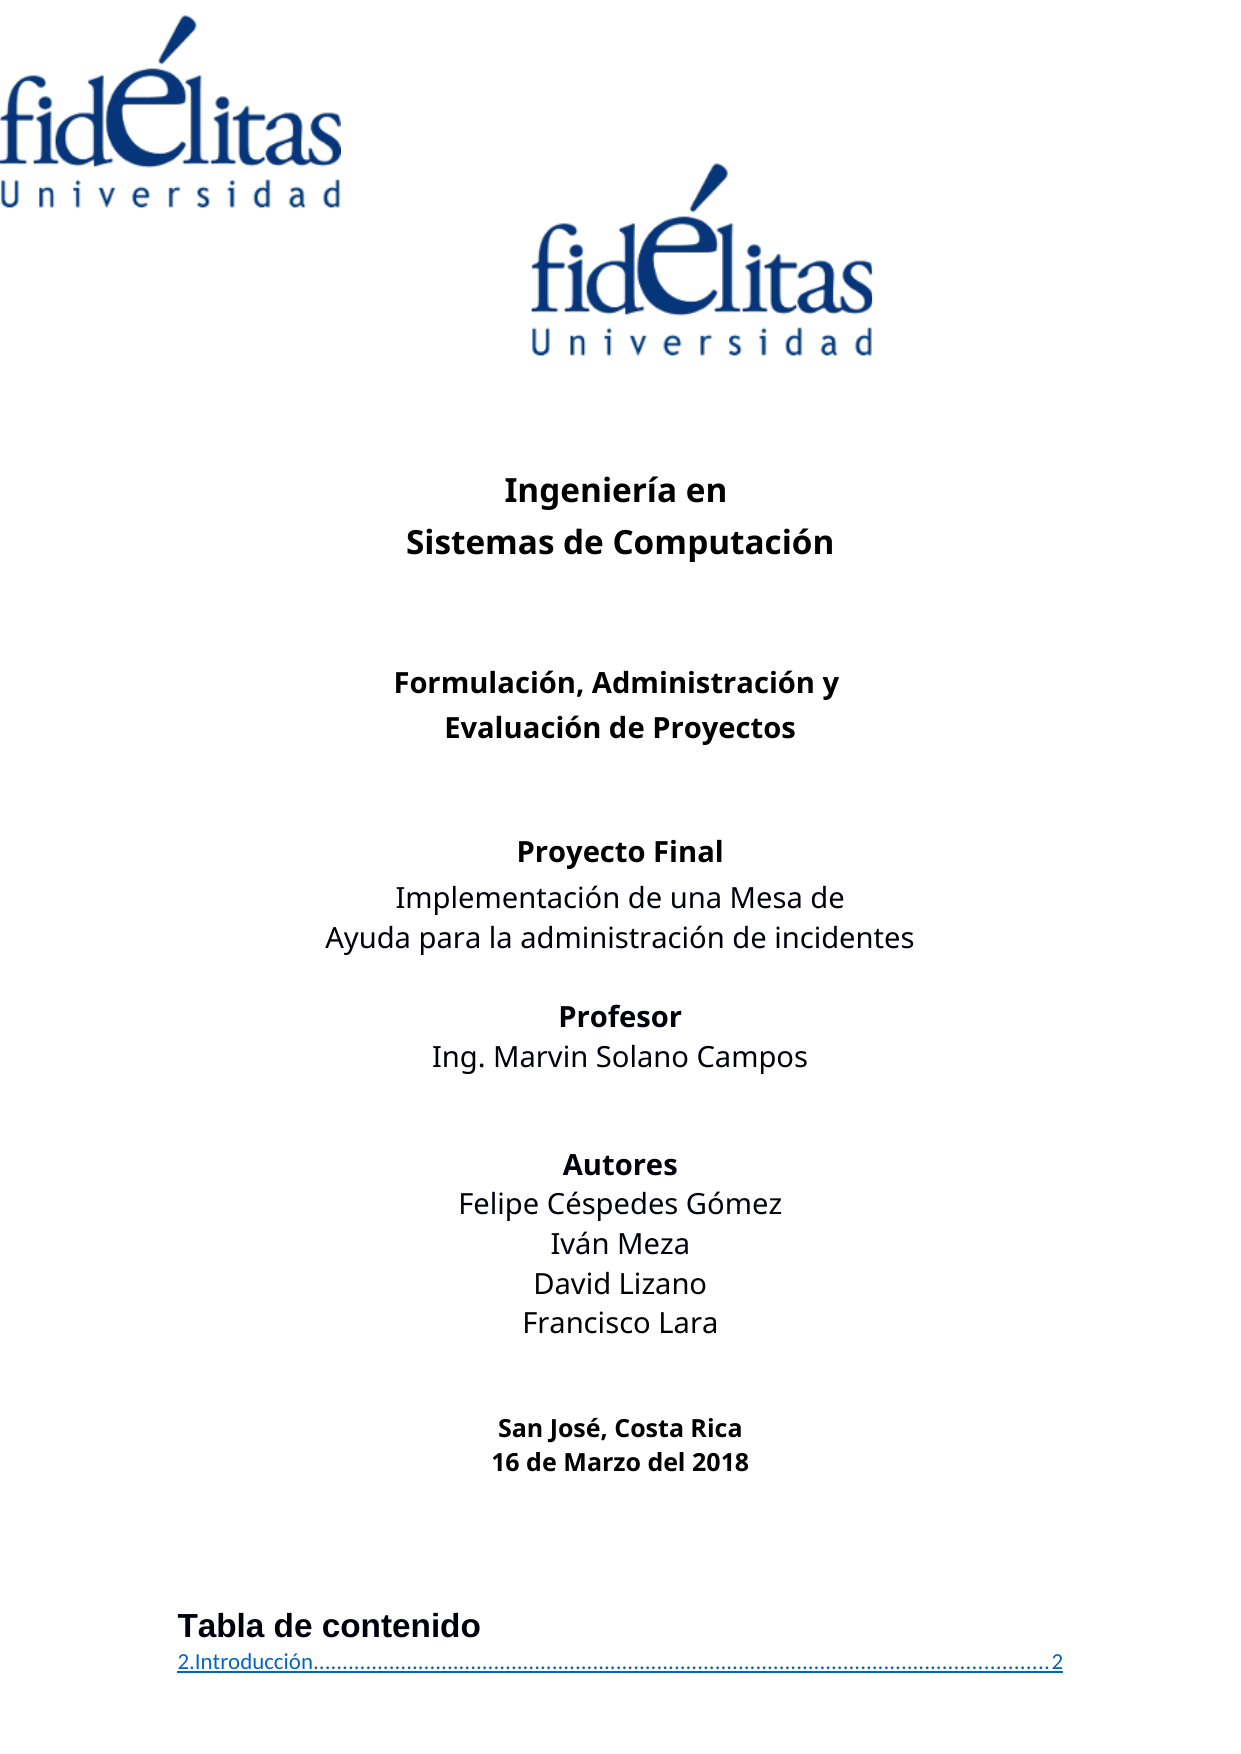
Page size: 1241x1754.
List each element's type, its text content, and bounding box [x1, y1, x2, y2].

text Sistemas de Computación [177, 519, 1063, 564]
text Francisco Lara [177, 1303, 1063, 1342]
text Autores [177, 1144, 1063, 1184]
text Proyecto Final [177, 832, 1063, 871]
text Ing. Marvin Solano Campos [177, 1036, 1063, 1076]
subtitle Tabla de contenido [177, 1606, 1063, 1644]
text 16 de Marzo del 2018 [177, 1444, 1063, 1479]
text Implementación de una Mesa de [177, 877, 1063, 917]
text Iván Meza [177, 1223, 1063, 1263]
text David Lizano [177, 1263, 1063, 1303]
text Profesor [177, 996, 1063, 1036]
picture [531, 147, 873, 376]
text Formulación, Administración y [177, 662, 1063, 702]
text 2.Introducción 2 [177, 1647, 1063, 1671]
text Ingeniería en [177, 467, 1063, 512]
picture [0, 0, 341, 228]
text Evaluación de Proyectos [177, 708, 1063, 747]
text Ayuda para la administración de incidentes [177, 917, 1063, 957]
text Felipe Céspedes Gómez [177, 1184, 1063, 1223]
text San José, Costa Rica [177, 1411, 1063, 1444]
